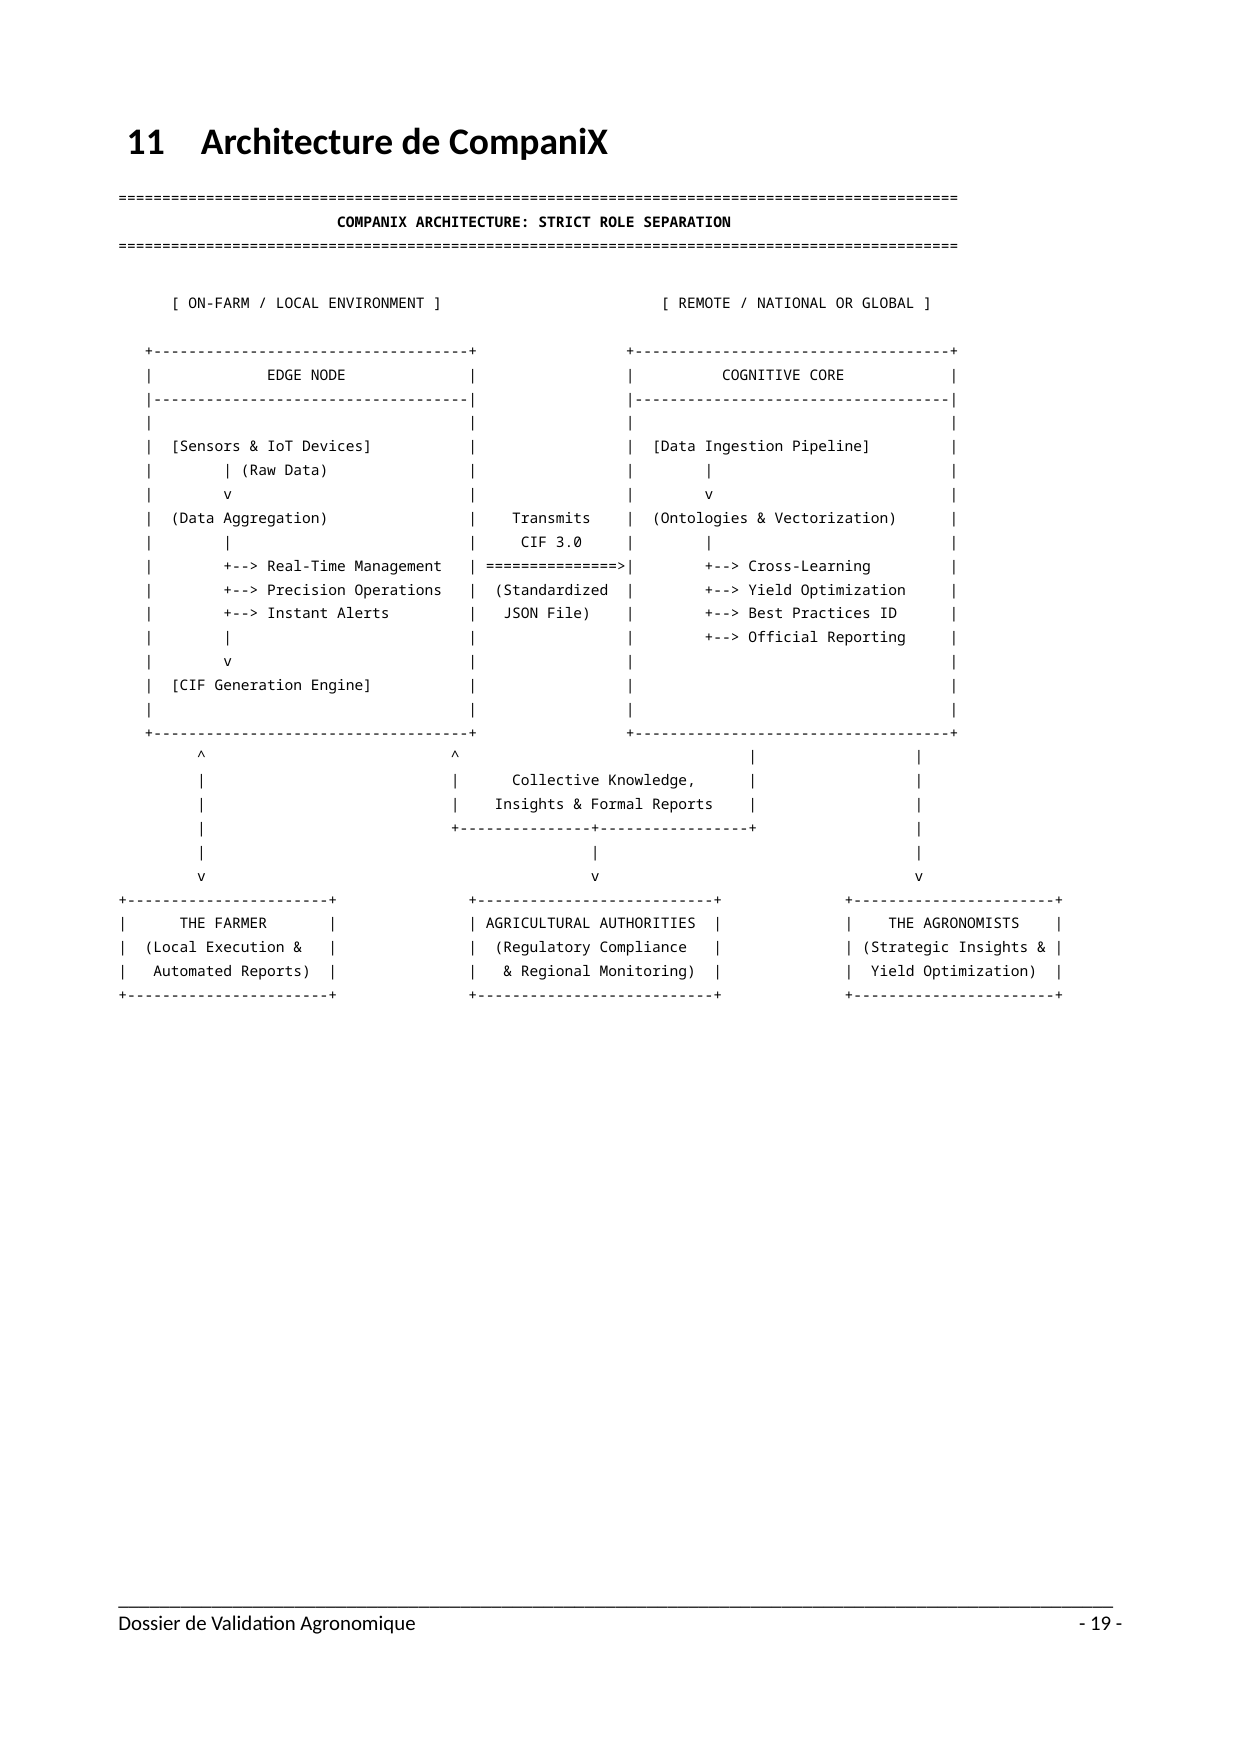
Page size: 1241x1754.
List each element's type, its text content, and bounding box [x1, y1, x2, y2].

text |------------------------------------| |------------------------------------| [118, 388, 1122, 408]
text | | (Raw Data) | | | | [118, 460, 1122, 480]
text | | | | [118, 698, 1122, 718]
text | EDGE NODE | | COGNITIVE CORE | [118, 364, 1122, 384]
text | [CIF Generation Engine] | | | [118, 675, 1122, 694]
text | | Collective Knowledge, | | [118, 770, 1122, 790]
text | (Data Aggregation) | Transmits | (Ontologies & Vectorization) | [118, 508, 1122, 528]
text | [Sensors & IoT Devices] | | [Data Ingestion Pipeline] | [118, 436, 1122, 456]
text +-----------------------+ +---------------------------+ +-----------------------+ [118, 889, 1122, 909]
text | +---------------+-----------------+ | [118, 818, 1122, 838]
text | | | | [118, 412, 1122, 432]
text +-----------------------+ +---------------------------+ +-----------------------+ [118, 985, 1122, 1005]
text | +--> Instant Alerts | JSON File) | +--> Best Practices ID | [118, 603, 1122, 623]
text v v v [118, 866, 1122, 885]
text | Automated Reports) | | & Regional Monitoring) | | Yield Optimization) | [118, 961, 1122, 981]
text [ ON-FARM / LOCAL ENVIRONMENT ] [ REMOTE / NATIONAL OR GLOBAL ] [118, 293, 1122, 313]
text | | | CIF 3.0 | | | [118, 532, 1122, 551]
text | | | [118, 842, 1122, 862]
text ^ ^ | | [118, 746, 1122, 766]
text | v | | | [118, 651, 1122, 671]
text | +--> Real-Time Management | ===============>| +--> Cross-Learning | [118, 555, 1122, 575]
text | THE FARMER | | AGRICULTURAL AUTHORITIES | | THE AGRONOMISTS | [118, 913, 1122, 933]
text | | | | +--> Official Reporting | [118, 627, 1122, 647]
text | +--> Precision Operations | (Standardized | +--> Yield Optimization | [118, 579, 1122, 599]
text ================================================================================================ [118, 188, 1122, 208]
subtitle Architecture de CompaniX [118, 118, 1122, 164]
text | (Local Execution & | | (Regulatory Compliance | | (Strategic Insights & | [118, 937, 1122, 957]
text ================================================================================================ [118, 236, 1122, 256]
text | v | | v | [118, 484, 1122, 504]
text +------------------------------------+ +------------------------------------+ [118, 341, 1122, 361]
text COMPANIX ARCHITECTURE: STRICT ROLE SEPARATION [118, 212, 1122, 232]
text | | Insights & Formal Reports | | [118, 794, 1122, 814]
text +------------------------------------+ +------------------------------------+ [118, 722, 1122, 742]
